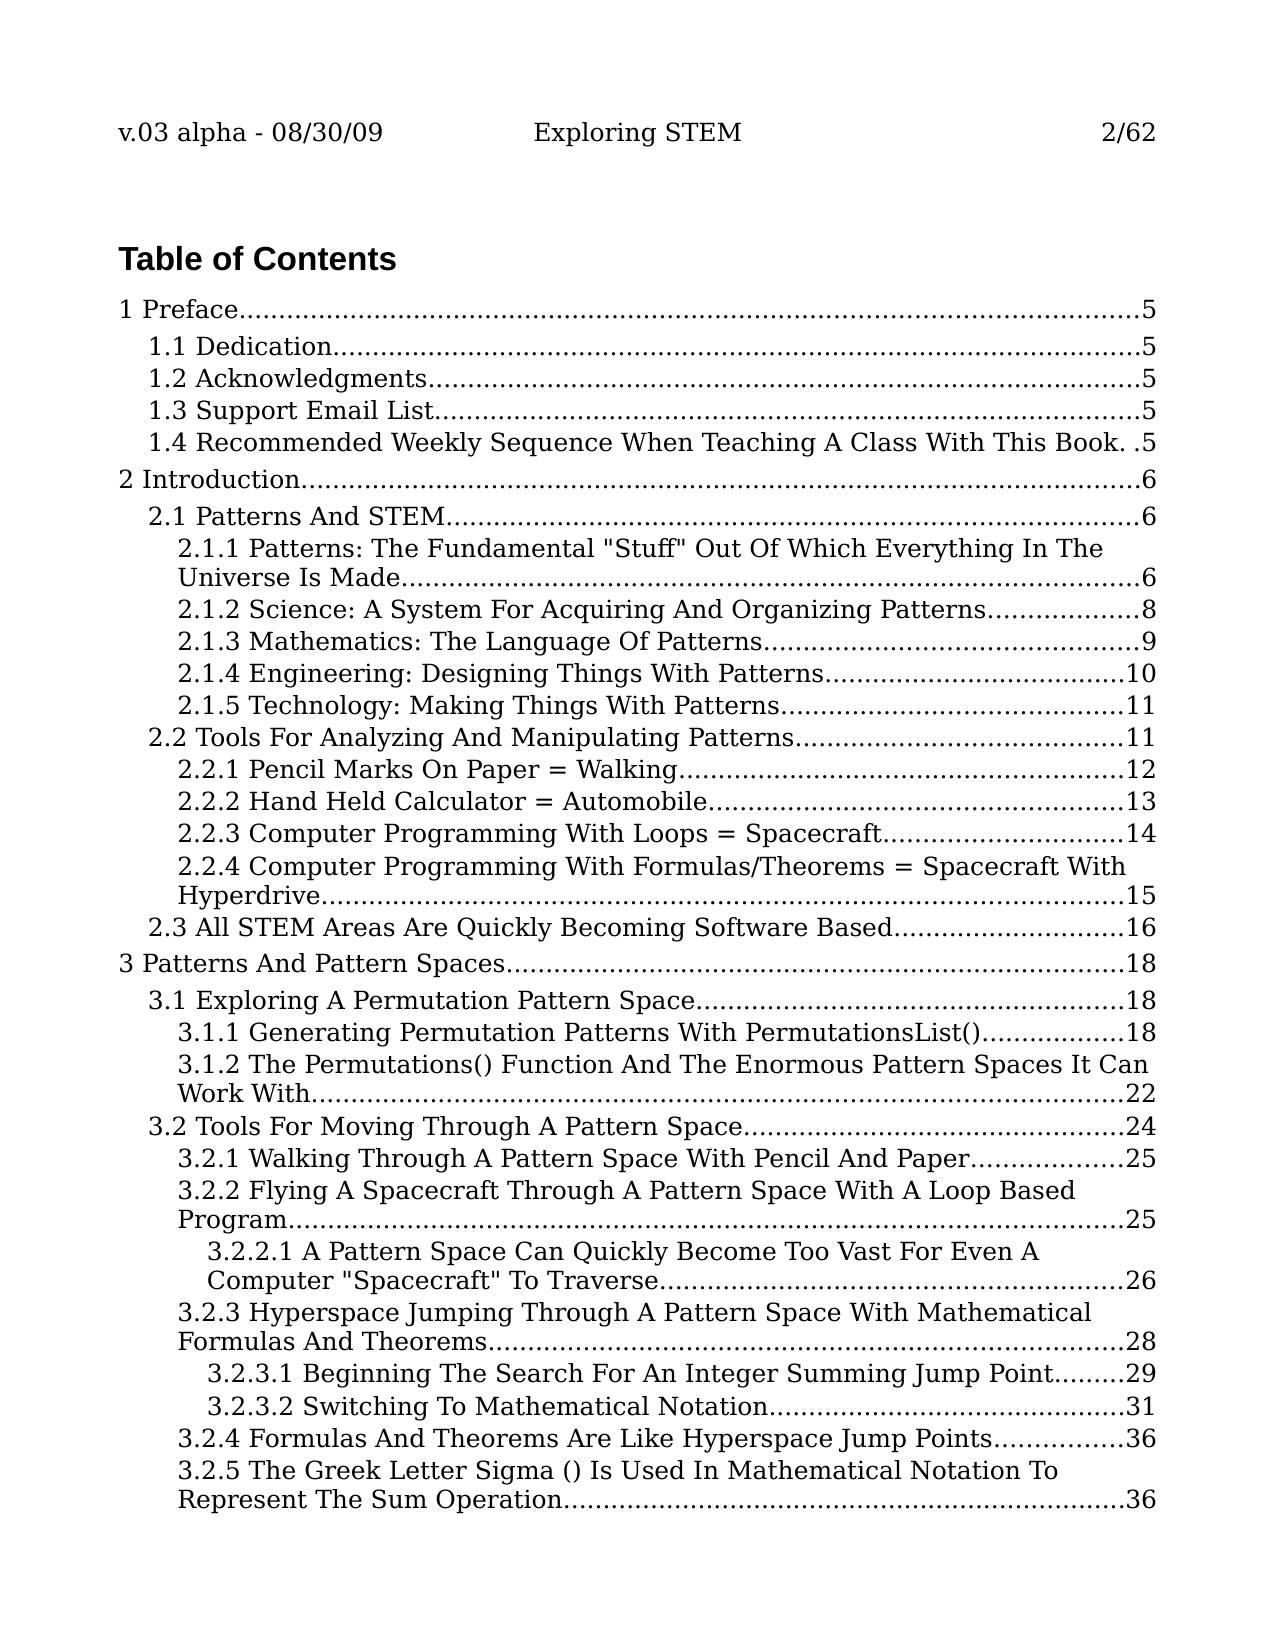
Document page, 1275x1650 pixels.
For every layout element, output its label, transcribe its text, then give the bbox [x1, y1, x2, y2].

text 3.2 Tools For Moving Through A Pattern Space 24 [148, 1112, 1157, 1141]
text 2.2.1 Pencil Marks On Paper = Walking 12 [177, 755, 1157, 784]
text 3.2.2 Flying A Spacecraft Through A Pattern Space With A Loop Based Program 25 [177, 1176, 1157, 1234]
text 3.2.3.2 Switching To Mathematical Notation 31 [207, 1392, 1157, 1421]
text 3 Patterns And Pattern Spaces 18 [118, 949, 1157, 979]
text 2.1.1 Patterns: The Fundamental "Stuff" Out Of Which Everything In The Universe Is Made 6 [177, 534, 1157, 592]
text 3.2.3 Hyperspace Jumping Through A Pattern Space With Mathematical Formulas And Theorems 28 [177, 1298, 1157, 1357]
text 3.2.5 The Greek Letter Sigma () Is Used In Mathematical Notation To Represent The Sum Operation 36 [177, 1456, 1157, 1514]
text 2.1.5 Technology: Making Things With Patterns 11 [177, 691, 1157, 720]
text 2 Introduction 6 [118, 465, 1157, 494]
text 3.2.4 Formulas And Theorems Are Like Hyperspace Jump Points 36 [177, 1424, 1157, 1453]
text 1.3 Support Email List 5 [148, 396, 1157, 425]
text 3.2.2.1 A Pattern Space Can Quickly Become Too Vast For Even A Computer "Spacecraft" To Traverse 26 [207, 1237, 1157, 1295]
text 1.2 Acknowledgments 5 [148, 364, 1157, 393]
text 2.1 Patterns And STEM 6 [148, 502, 1157, 531]
text 3.1 Exploring A Permutation Pattern Space 18 [148, 986, 1157, 1015]
text 2.2 Tools For Analyzing And Manipulating Patterns 11 [148, 723, 1157, 752]
text 2.2.2 Hand Held Calculator = Automobile 13 [177, 787, 1157, 817]
subtitle Table of Contents [118, 239, 1157, 277]
text 1 Preface 5 [118, 295, 1157, 324]
text 2.3 All STEM Areas Are Quickly Becoming Software Based 16 [148, 913, 1157, 942]
text 3.2.3.1 Beginning The Search For An Integer Summing Jump Point 29 [207, 1359, 1157, 1389]
text 2.1.3 Mathematics: The Language Of Patterns 9 [177, 627, 1157, 656]
text 3.1.2 The Permutations() Function And The Enormous Pattern Spaces It Can Work With 22 [177, 1050, 1157, 1109]
text 2.1.4 Engineering: Designing Things With Patterns 10 [177, 659, 1157, 688]
text 3.2.1 Walking Through A Pattern Space With Pencil And Paper 25 [177, 1144, 1157, 1173]
text 1.1 Dedication 5 [148, 332, 1157, 361]
text 1.4 Recommended Weekly Sequence When Teaching A Class With This Book 5 [148, 428, 1157, 457]
text 2.1.2 Science: A System For Acquiring And Organizing Patterns 8 [177, 595, 1157, 624]
text 2.2.3 Computer Programming With Loops = Spacecraft 14 [177, 819, 1157, 849]
text 2.2.4 Computer Programming With Formulas/Theorems = Spacecraft With Hyperdrive 15 [177, 852, 1157, 910]
text 3.1.1 Generating Permutation Patterns With PermutationsList() 18 [177, 1018, 1157, 1047]
